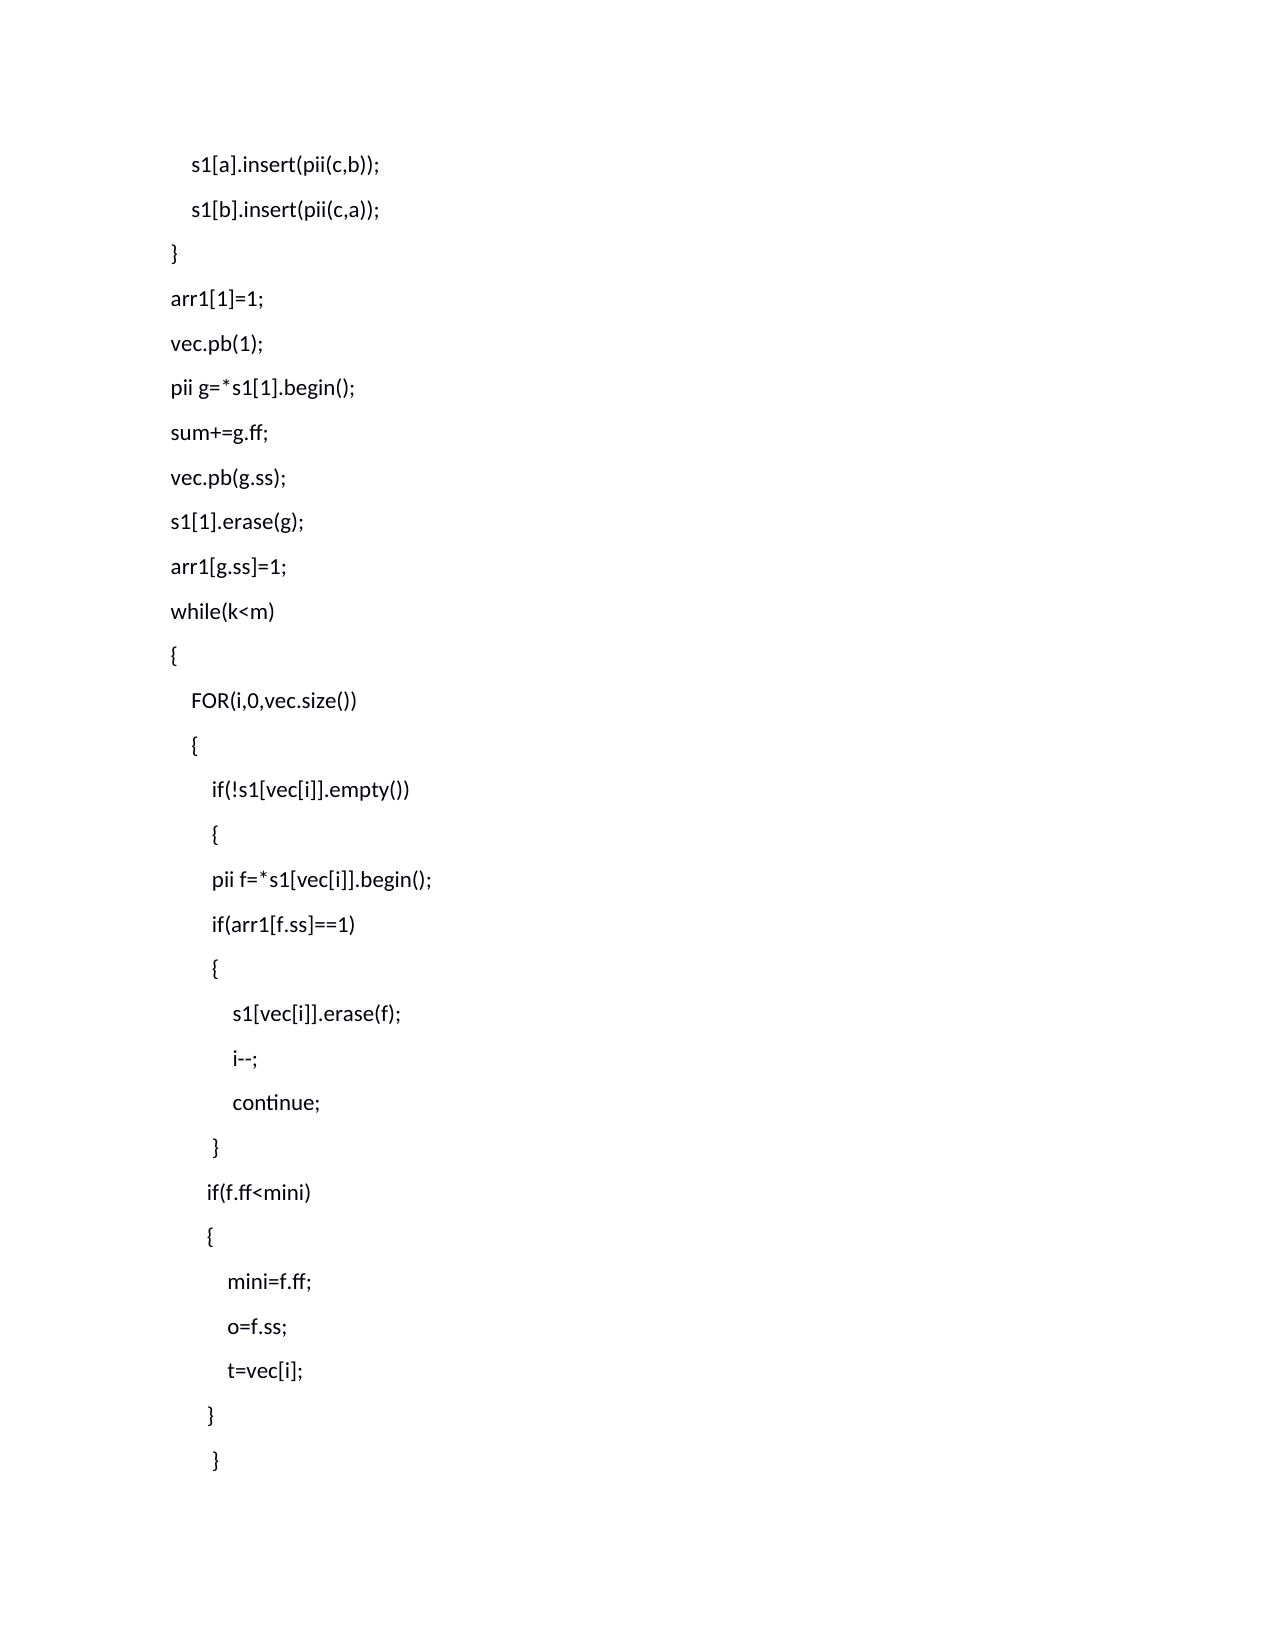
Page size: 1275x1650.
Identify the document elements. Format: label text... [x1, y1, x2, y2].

text s1[a].insert(pii(c,b)); [150, 150, 1125, 178]
text sum+=g.ff; [150, 418, 1125, 446]
text vec.pb(g.ss); [150, 463, 1125, 491]
text arr1[g.ss]=1; [150, 552, 1125, 580]
text pii g=*s1[1].begin(); [150, 373, 1125, 401]
text i--; [150, 1044, 1125, 1072]
text if(arr1[f.ss]==1) [150, 910, 1125, 938]
text o=f.ss; [150, 1312, 1125, 1340]
text { [150, 820, 1125, 848]
text { [150, 954, 1125, 982]
text arr1[1]=1; [150, 284, 1125, 312]
text pii f=*s1[vec[i]].begin(); [150, 865, 1125, 893]
text while(k<m) [150, 597, 1125, 625]
text t=vec[i]; [150, 1357, 1125, 1384]
text } [150, 1133, 1125, 1161]
text s1[1].erase(g); [150, 507, 1125, 536]
text } [150, 239, 1125, 267]
text s1[vec[i]].erase(f); [150, 999, 1125, 1027]
text if(f.ff<mini) [150, 1178, 1125, 1206]
text FOR(i,0,vec.size()) [150, 686, 1125, 714]
text s1[b].insert(pii(c,a)); [150, 195, 1125, 223]
text } [150, 1446, 1125, 1474]
text if(!s1[vec[i]].empty()) [150, 776, 1125, 804]
text mini=f.ff; [150, 1267, 1125, 1295]
text continue; [150, 1088, 1125, 1116]
text { [150, 731, 1125, 759]
text } [150, 1401, 1125, 1429]
text { [150, 1222, 1125, 1251]
text vec.pb(1); [150, 329, 1125, 357]
text { [150, 642, 1125, 669]
